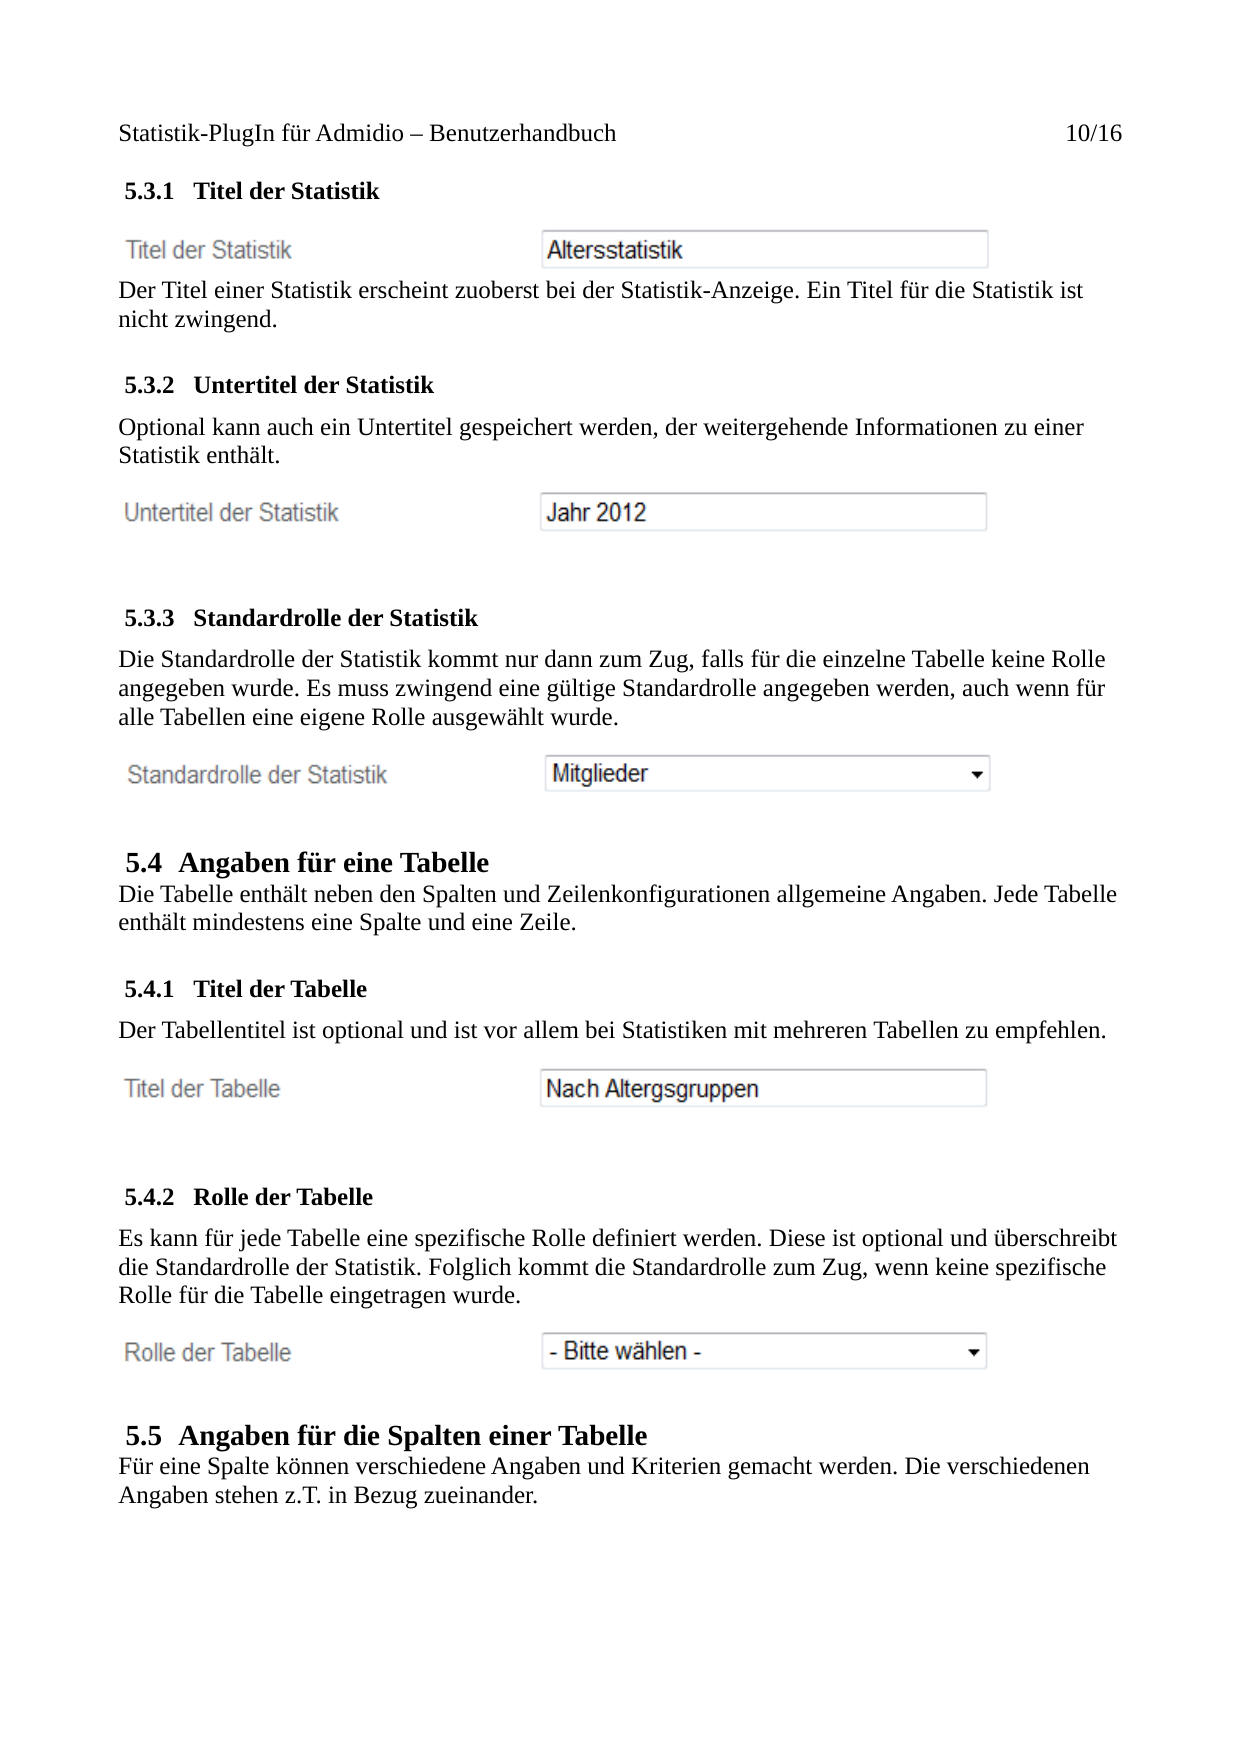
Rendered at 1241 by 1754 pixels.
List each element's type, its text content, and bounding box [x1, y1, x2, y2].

subtitle Untertitel der Statistik [118, 371, 1122, 399]
subtitle Rolle der Tabelle [118, 1182, 1122, 1211]
text Für eine Spalte können verschiedene Angaben und Kriterien gemacht werden. Die verschiedenen Angaben stehen z.T. in Bezug zueinander. [118, 1451, 1122, 1509]
text Der Tabellentitel ist optional und ist vor allem bei Statistiken mit mehreren Tabellen zu empfehlen. [118, 1015, 1122, 1044]
text Der Titel einer Statistik erscheint zuoberst bei der Statistik-Anzeige. Ein Titel für die Statistik ist nicht zwingend. [118, 218, 1122, 333]
subtitle Angaben für eine Tabelle [118, 845, 1122, 879]
subtitle Standardrolle der Statistik [118, 603, 1122, 632]
subtitle Titel der Tabelle [118, 974, 1122, 1002]
subtitle Titel der Statistik [118, 176, 1122, 205]
text Optional kann auch ein Untertitel gespeichert werden, der weitergehende Informationen zu einer Statistik enthält. [118, 412, 1122, 469]
text Die Standardrolle der Statistik kommt nur dann zum Zug, falls für die einzelne Tabelle keine Rolle angegeben wurde. Es muss zwingend eine gültige Standardrolle angegeben werden, auch wenn für alle Tabellen eine eigene Rolle ausgewählt wurde. [118, 644, 1122, 730]
text Es kann für jede Tabelle eine spezifische Rolle definiert werden. Diese ist optional und überschreibt die Standardrolle der Statistik. Folglich kommt die Standardrolle zum Zug, wenn keine spezifische Rolle für die Tabelle eingetragen wurde. [118, 1223, 1122, 1309]
subtitle Angaben für die Spalten einer Tabelle [118, 1418, 1122, 1451]
text Die Tabelle enthält neben den Spalten und Zeilenkonfigurationen allgemeine Angaben. Jede Tabelle enthält mindestens eine Spalte und eine Zeile. [118, 879, 1122, 936]
